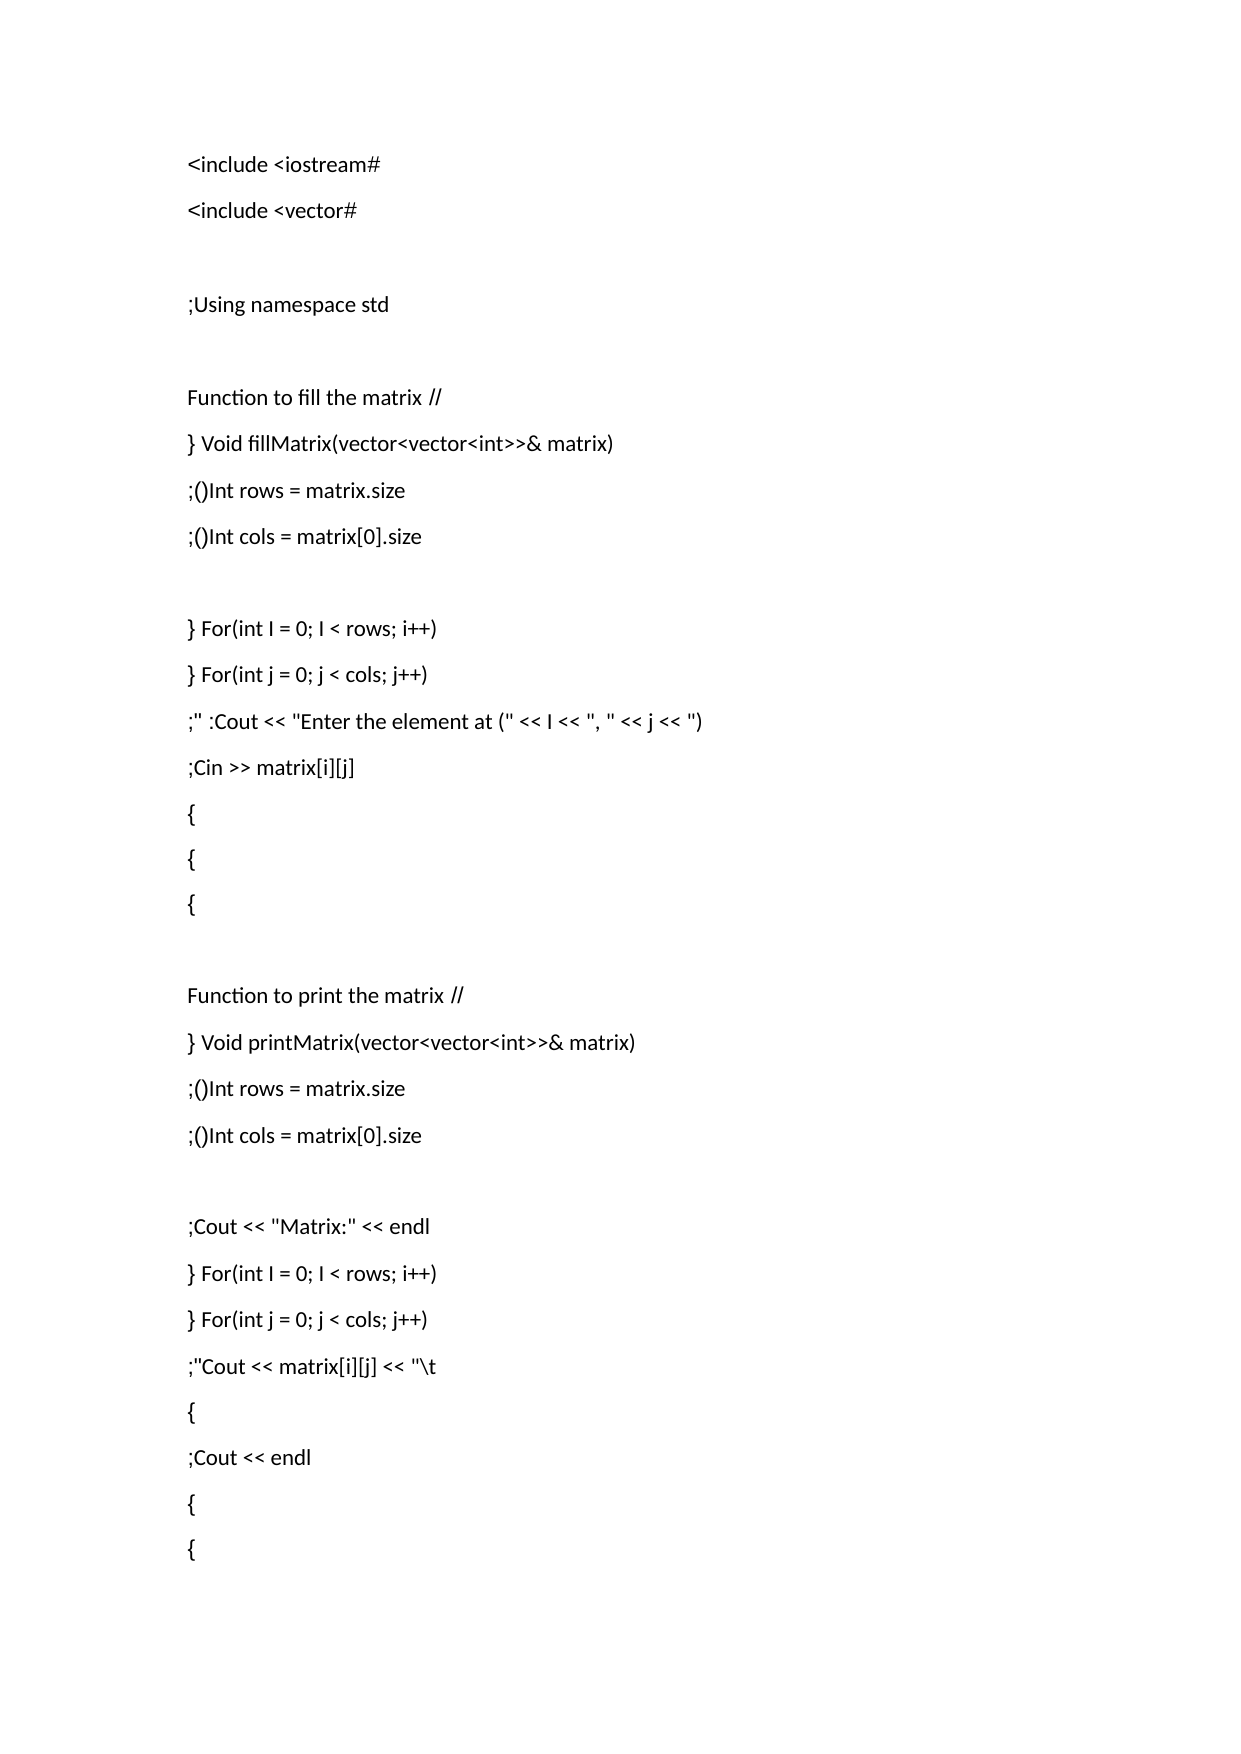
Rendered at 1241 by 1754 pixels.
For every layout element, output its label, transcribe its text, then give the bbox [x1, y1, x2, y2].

text Int rows = matrix.size(); [187, 476, 1053, 504]
text } [187, 1490, 1053, 1516]
text For(int j = 0; j < cols; j++) { [187, 1305, 1053, 1333]
text } [187, 1398, 1053, 1425]
text #include <iostream> [187, 150, 1053, 178]
text For(int j = 0; j < cols; j++) { [187, 660, 1053, 688]
text } [187, 1534, 1053, 1561]
text Int rows = matrix.size(); [187, 1074, 1053, 1102]
text Using namespace std; [187, 290, 1053, 318]
text } [187, 845, 1053, 871]
text Cout << "Matrix:" << endl; [187, 1212, 1053, 1240]
text For(int I = 0; I < rows; i++) { [187, 1259, 1053, 1287]
text Void printMatrix(vector<vector<int>>& matrix) { [187, 1028, 1053, 1056]
text Cout << endl; [187, 1443, 1053, 1471]
text Cout << matrix[i][j] << "\t"; [187, 1352, 1053, 1380]
text Cout << "Enter the element at (" << I << ", " << j << "): "; [187, 707, 1053, 735]
text Int cols = matrix[0].size(); [187, 1121, 1053, 1149]
text #include <vector> [187, 197, 1053, 224]
text Int cols = matrix[0].size(); [187, 522, 1053, 551]
text Cin >> matrix[i][j]; [187, 753, 1053, 782]
text // Function to print the matrix [187, 981, 1053, 1009]
text // Function to fill the matrix [187, 383, 1053, 411]
text } [187, 800, 1053, 826]
text } [187, 890, 1053, 916]
text For(int I = 0; I < rows; i++) { [187, 614, 1053, 642]
text Void fillMatrix(vector<vector<int>>& matrix) { [187, 429, 1053, 457]
